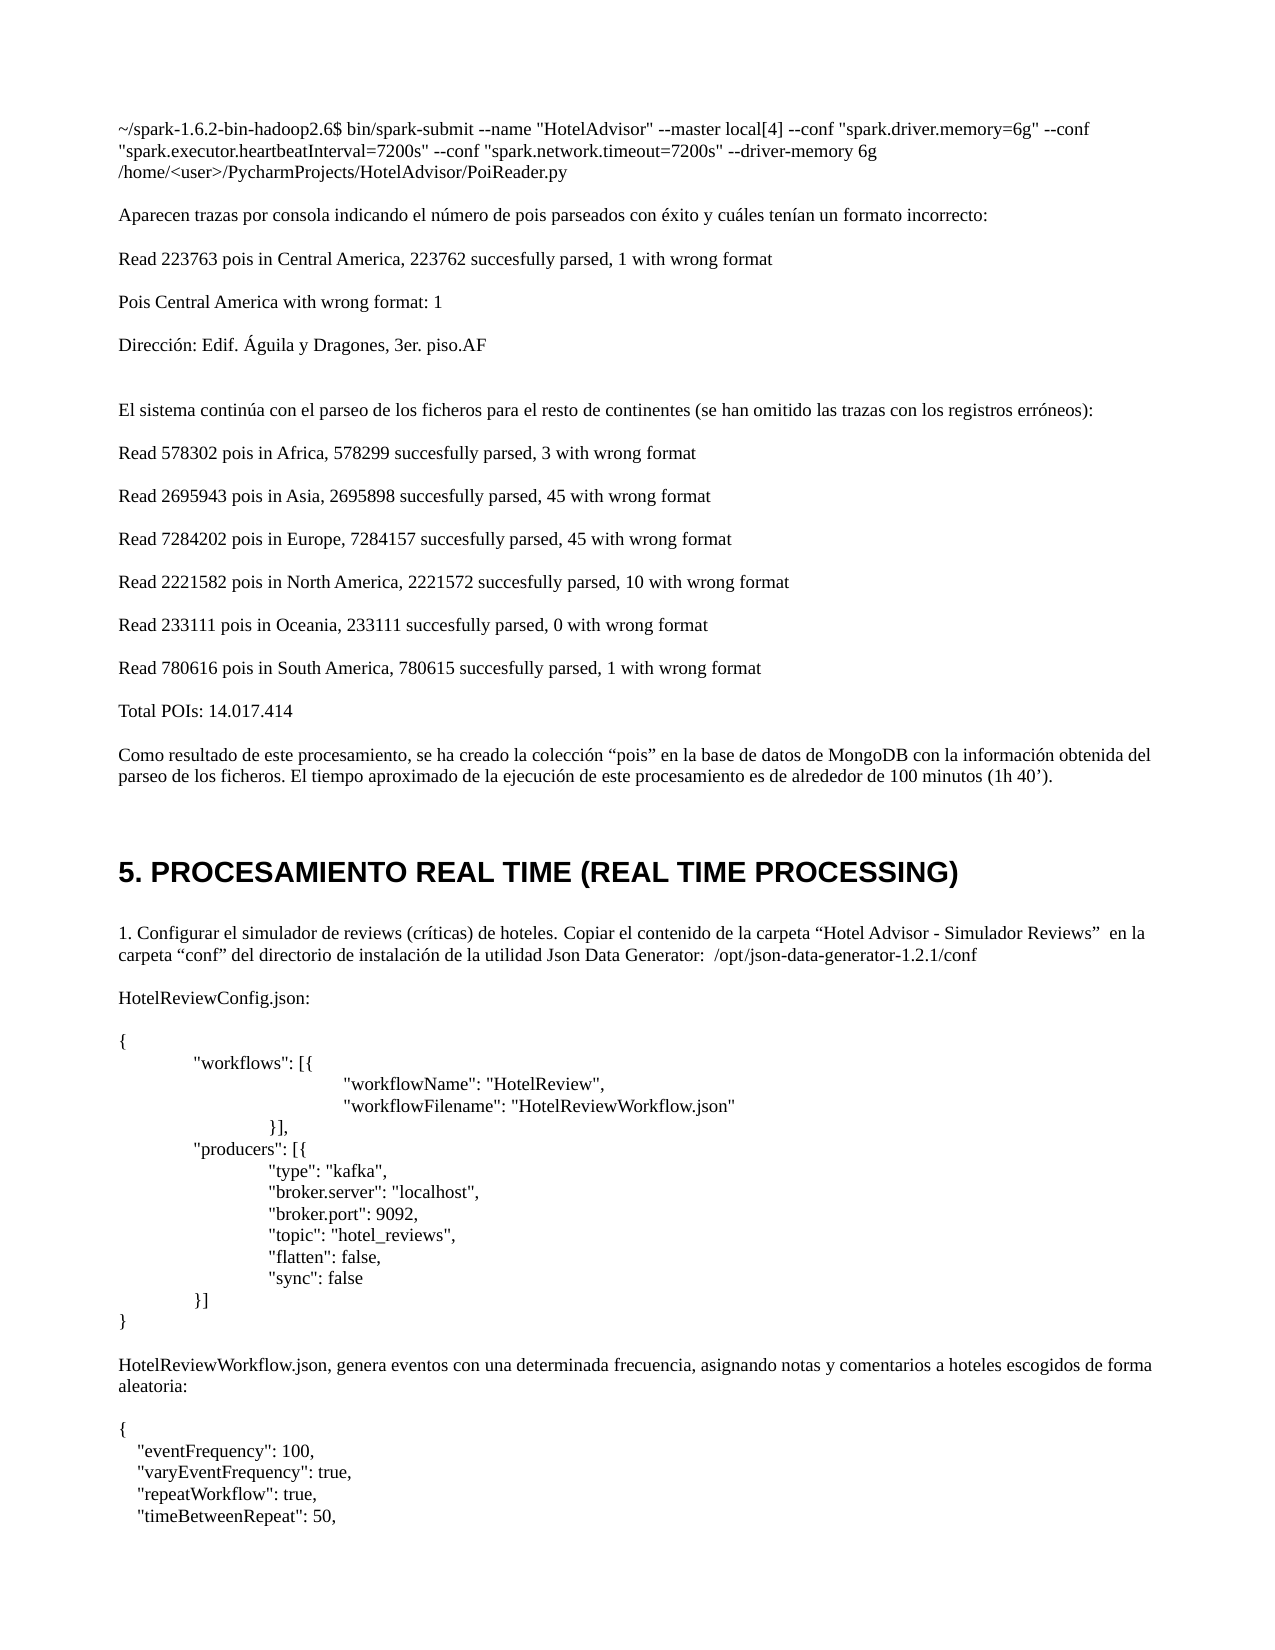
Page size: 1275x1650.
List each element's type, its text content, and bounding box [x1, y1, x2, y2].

text }] [118, 1289, 1157, 1310]
text }], [118, 1116, 1157, 1138]
text "workflowName": "HotelReview", [118, 1073, 1157, 1095]
text "topic": "hotel_reviews", [118, 1224, 1157, 1246]
text Read 2221582 pois in North America, 2221572 succesfully parsed, 10 with wrong format [118, 571, 1157, 592]
text { [118, 1418, 1157, 1440]
text "broker.port": 9092, [118, 1203, 1157, 1224]
text Read 223763 pois in Central America, 223762 succesfully parsed, 1 with wrong format [118, 247, 1157, 269]
text Dirección: Edif. Águila y Dragones, 3er. piso.AF [118, 334, 1157, 355]
text 1. Configurar el simulador de reviews (críticas) de hoteles. Copiar el contenido de la carpeta “Hotel Advisor - Simulador Reviews” en la carpeta “conf” del directorio de instalación de la utilidad Json Data Generator: /opt/json-data-generator-1.2.1/conf [118, 922, 1157, 965]
text "varyEventFrequency": true, [118, 1461, 1157, 1483]
text "producers": [{ [118, 1138, 1157, 1159]
text Read 233111 pois in Oceania, 233111 succesfully parsed, 0 with wrong format [118, 614, 1157, 636]
text Read 780616 pois in South America, 780615 succesfully parsed, 1 with wrong format [118, 657, 1157, 679]
text Total POIs: 14.017.414 [118, 700, 1157, 722]
text } [118, 1310, 1157, 1332]
text Como resultado de este procesamiento, se ha creado la colección “pois” en la base de datos de MongoDB con la información obtenida del parseo de los ficheros. El tiempo aproximado de la ejecución de este procesamiento es de alrededor de 100 minutos (1h 40’). [118, 743, 1157, 787]
text HotelReviewConfig.json: [118, 987, 1157, 1008]
text { [118, 1030, 1157, 1052]
subtitle 5. PROCESAMIENTO REAL TIME (REAL TIME PROCESSING) [118, 855, 1157, 888]
text "repeatWorkflow": true, [118, 1483, 1157, 1504]
text El sistema continúa con el parseo de los ficheros para el resto de continentes (se han omitido las trazas con los registros erróneos): [118, 398, 1157, 420]
text "timeBetweenRepeat": 50, [118, 1504, 1157, 1526]
text Read 2695943 pois in Asia, 2695898 succesfully parsed, 45 with wrong format [118, 485, 1157, 506]
text Aparecen trazas por consola indicando el número de pois parseados con éxito y cuáles tenían un formato incorrecto: [118, 204, 1157, 226]
text "eventFrequency": 100, [118, 1440, 1157, 1461]
text ~/spark-1.6.2-bin-hadoop2.6$ bin/spark-submit --name "HotelAdvisor" --master local[4] --conf "spark.driver.memory=6g" --conf "spark.executor.heartbeatInterval=7200s" --conf "spark.network.timeout=7200s" --driver-memory 6g /home/<user>/PycharmProjects/HotelAdvisor/PoiReader.py [118, 118, 1157, 183]
text Pois Central America with wrong format: 1 [118, 291, 1157, 312]
text "type": "kafka", [118, 1159, 1157, 1181]
text "workflows": [{ [118, 1052, 1157, 1073]
text "workflowFilename": "HotelReviewWorkflow.json" [118, 1095, 1157, 1116]
text Read 7284202 pois in Europe, 7284157 succesfully parsed, 45 with wrong format [118, 528, 1157, 549]
text Read 578302 pois in Africa, 578299 succesfully parsed, 3 with wrong format [118, 442, 1157, 463]
text HotelReviewWorkflow.json, genera eventos con una determinada frecuencia, asignando notas y comentarios a hoteles escogidos de forma aleatoria: [118, 1353, 1157, 1397]
text "sync": false [118, 1267, 1157, 1289]
text "broker.server": "localhost", [118, 1181, 1157, 1203]
text "flatten": false, [118, 1246, 1157, 1267]
